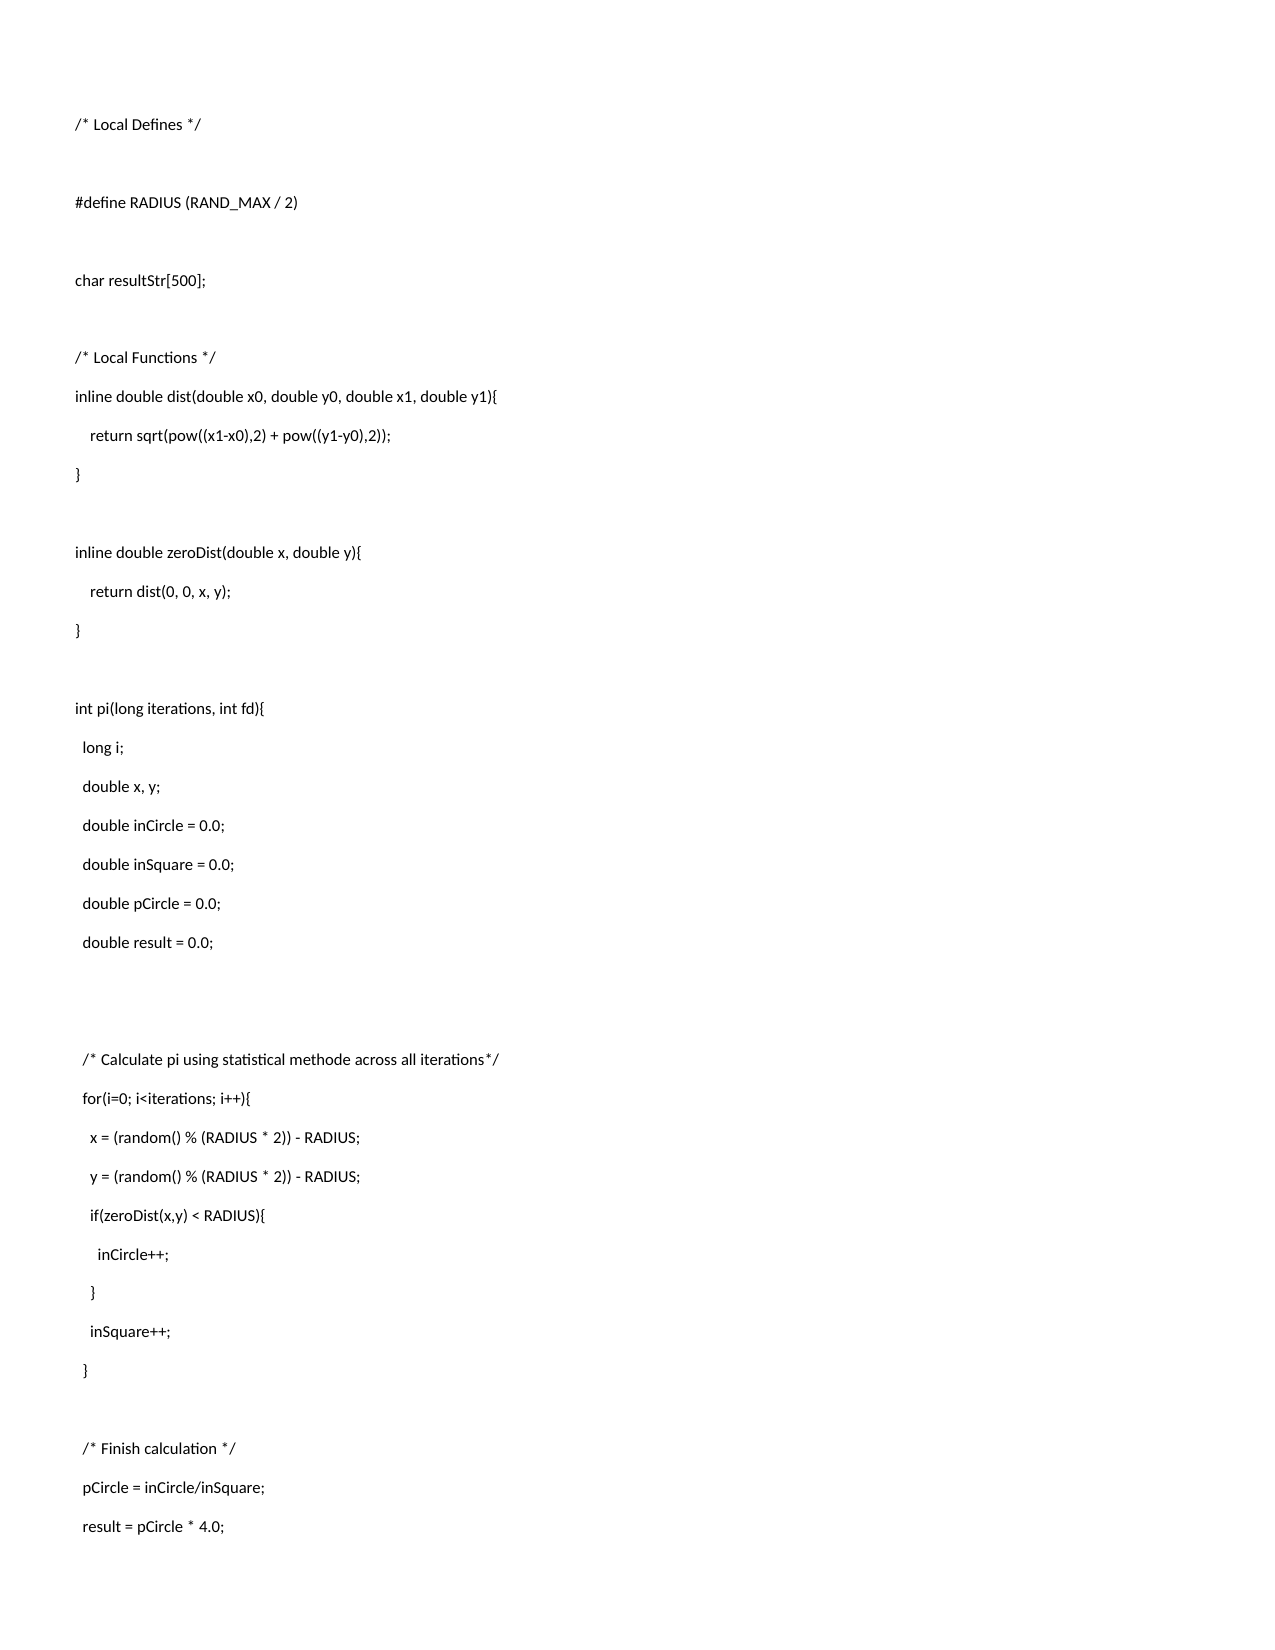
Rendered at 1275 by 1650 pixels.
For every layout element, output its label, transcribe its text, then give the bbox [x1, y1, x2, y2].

text x = (random() % (RADIUS * 2)) - RADIUS; [75, 1127, 1200, 1147]
text int pi(long iterations, int fd){ [75, 698, 1200, 719]
text } [75, 620, 1200, 641]
text double x, y; [75, 776, 1200, 797]
text /* Local Functions */ [75, 348, 1200, 368]
text pCircle = inCircle/inSquare; [75, 1477, 1200, 1498]
text inSquare++; [75, 1322, 1200, 1342]
text } [75, 464, 1200, 485]
text double pCircle = 0.0; [75, 893, 1200, 913]
text if(zeroDist(x,y) < RADIUS){ [75, 1205, 1200, 1225]
text long i; [75, 737, 1200, 758]
text } [75, 1283, 1200, 1303]
text inline double dist(double x0, double y0, double x1, double y1){ [75, 387, 1200, 407]
text double inSquare = 0.0; [75, 854, 1200, 874]
text /* Local Defines */ [75, 114, 1200, 134]
text #define RADIUS (RAND_MAX / 2) [75, 192, 1200, 212]
text /* Finish calculation */ [75, 1438, 1200, 1459]
text result = pCircle * 4.0; [75, 1516, 1200, 1537]
text inCircle++; [75, 1244, 1200, 1264]
text return dist(0, 0, x, y); [75, 581, 1200, 602]
text double inCircle = 0.0; [75, 815, 1200, 836]
text char resultStr[500]; [75, 270, 1200, 290]
text } [75, 1361, 1200, 1381]
text y = (random() % (RADIUS * 2)) - RADIUS; [75, 1166, 1200, 1186]
text inline double zeroDist(double x, double y){ [75, 542, 1200, 563]
text return sqrt(pow((x1-x0),2) + pow((y1-y0),2)); [75, 426, 1200, 446]
text double result = 0.0; [75, 932, 1200, 952]
text /* Calculate pi using statistical methode across all iterations*/ [75, 1049, 1200, 1069]
text for(i=0; i<iterations; i++){ [75, 1088, 1200, 1108]
